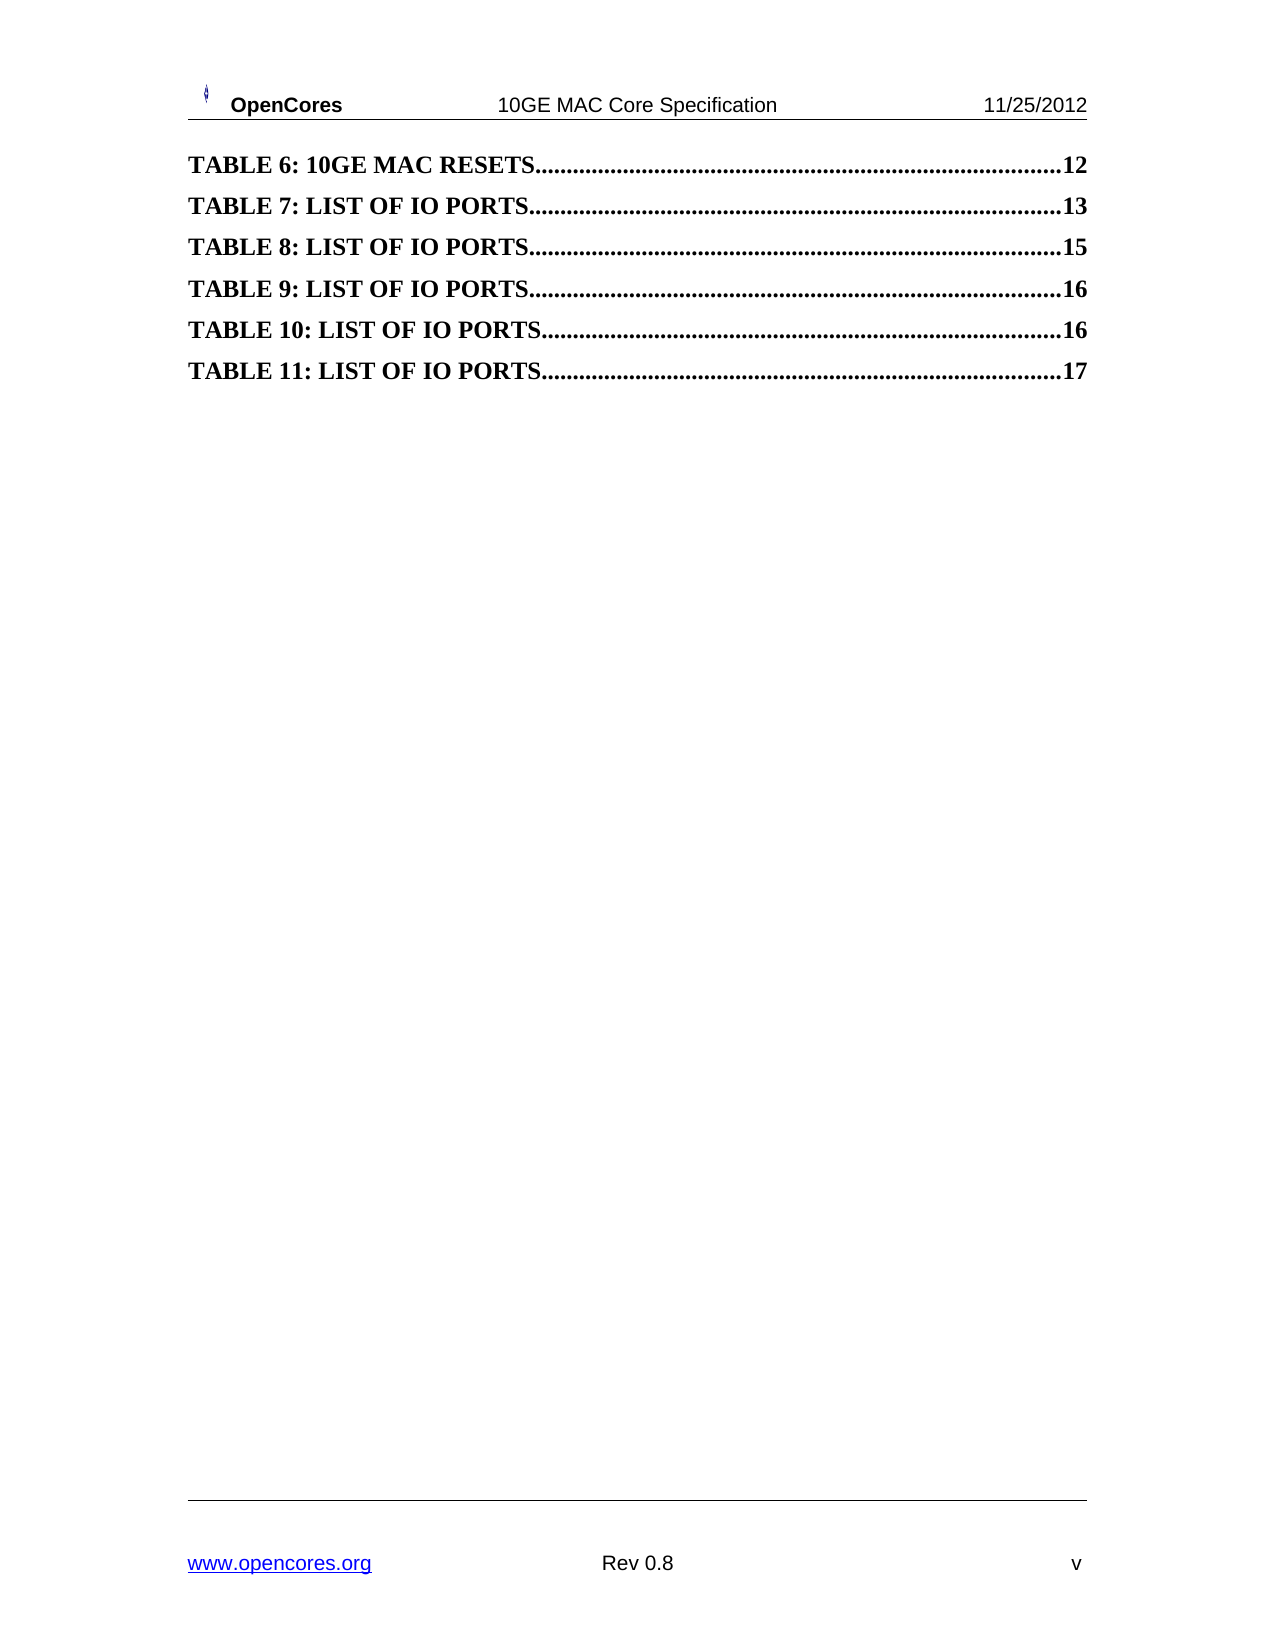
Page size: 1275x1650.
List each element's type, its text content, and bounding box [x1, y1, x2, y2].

text Table 8: List of IO ports 15 [188, 232, 1087, 261]
text Table 6: 10GE MAC Resets 12 [188, 150, 1087, 179]
text Table 7: List of IO ports 13 [188, 191, 1087, 220]
text Table 11: List of IO ports 17 [188, 356, 1087, 385]
text Table 9: List of IO ports 16 [188, 274, 1087, 302]
text Table 10: List of IO ports 16 [188, 315, 1087, 344]
